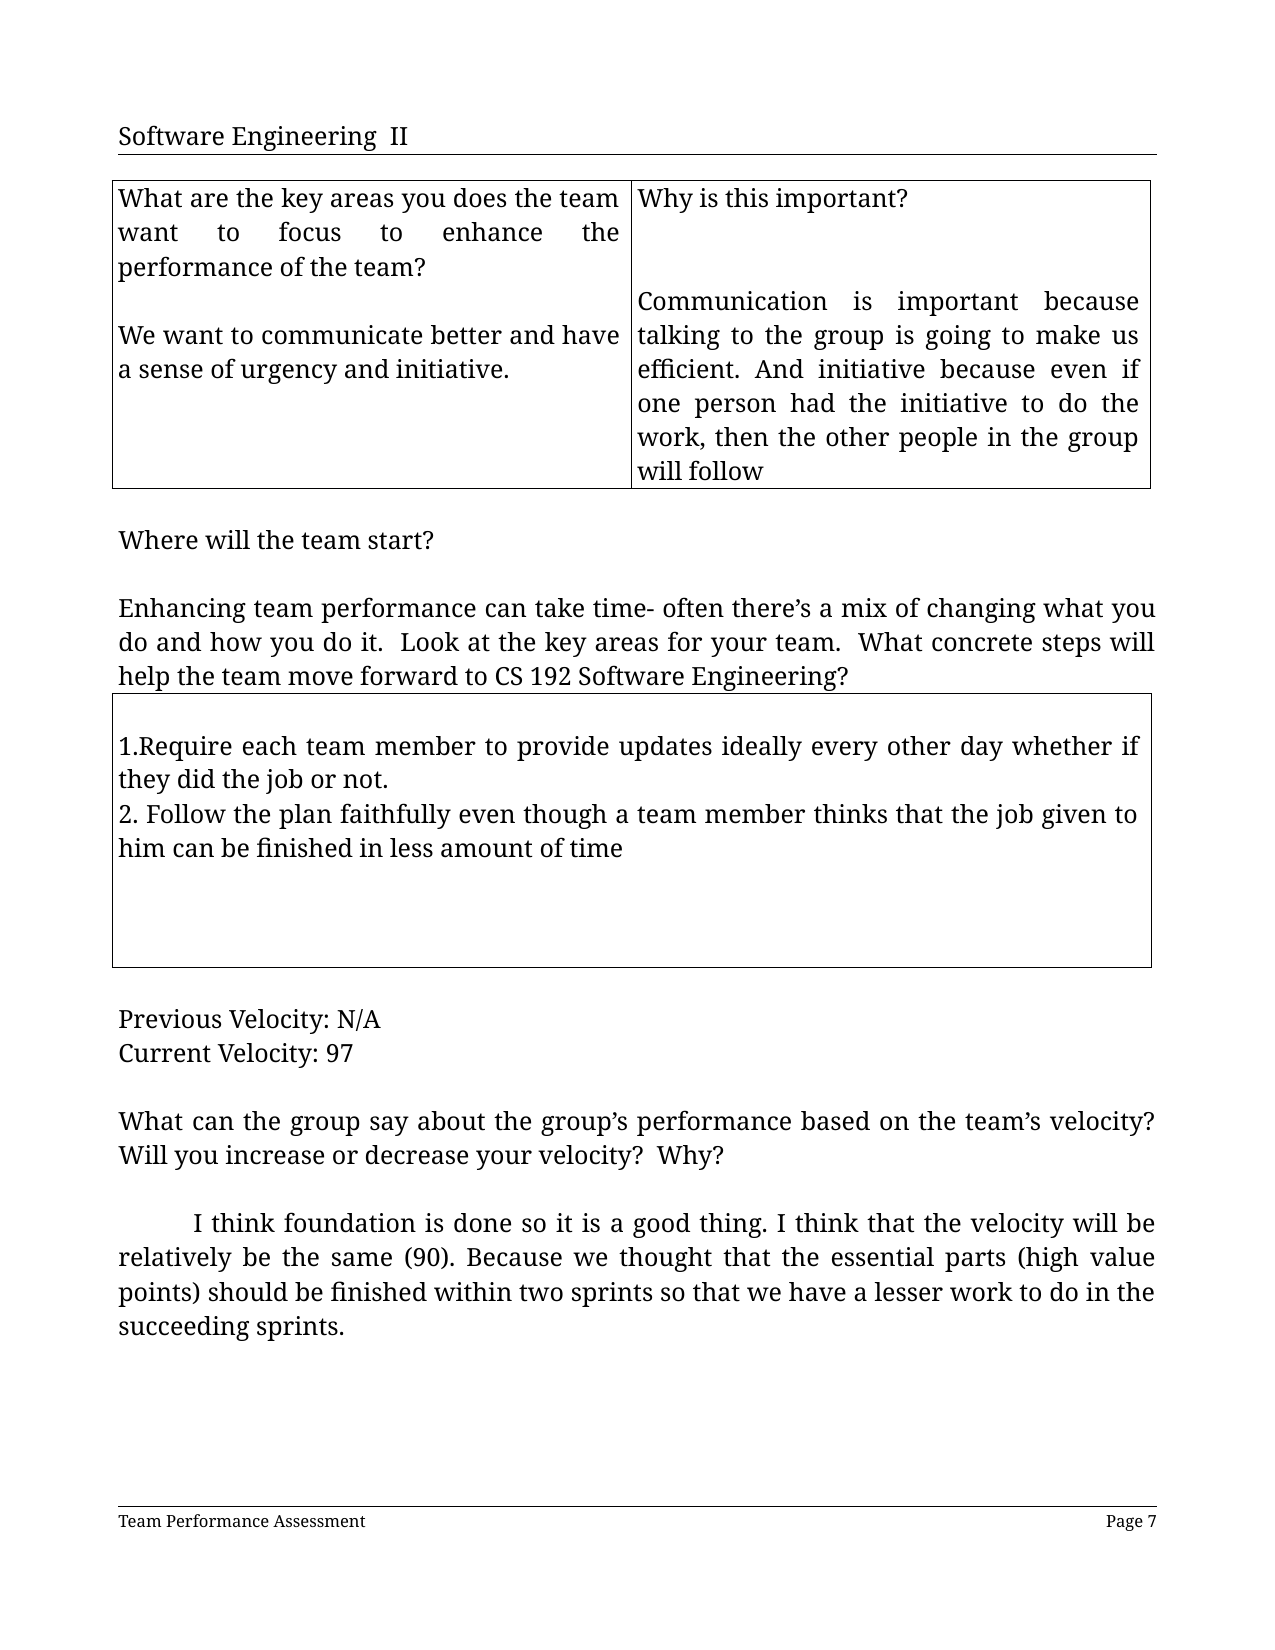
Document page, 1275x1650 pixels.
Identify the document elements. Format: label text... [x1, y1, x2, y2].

text Where will the team start? [118, 523, 1157, 557]
text What can the group say about the group’s performance based on the team’s velocity? Will you increase or decrease your velocity? Why? [118, 1104, 1157, 1172]
text Enhancing team performance can take time- often there’s a mix of changing what you do and how you do it. Look at the key areas for your team. What concrete steps will help the team move forward to CS 192 Software Engineering? [118, 591, 1157, 693]
table_header 1.Require each team member to provide updates ideally every other day whether if they did the job or not. 2. Follow the plan faithfully even though a team member thinks that the job given to him can be finished in less amount of time [113, 694, 1151, 967]
table_cell What are the key areas you does the team want to focus to enhance the performance of the team? We want to communicate better and have a sense of urgency and initiative. [113, 181, 631, 488]
table_cell Why is this important? Communication is important because talking to the group is going to make us efficient. And initiative because even if one person had the initiative to do the work, then the other people in the group will follow [632, 181, 1150, 488]
text Previous Velocity: N/A [118, 1002, 1157, 1036]
text I think foundation is done so it is a good thing. I think that the velocity will be relatively be the same (90). Because we thought that the essential parts (high value points) should be finished within two sprints so that we have a lesser work to do in the succeeding sprints. [118, 1206, 1157, 1342]
text Current Velocity: 97 [118, 1036, 1157, 1070]
